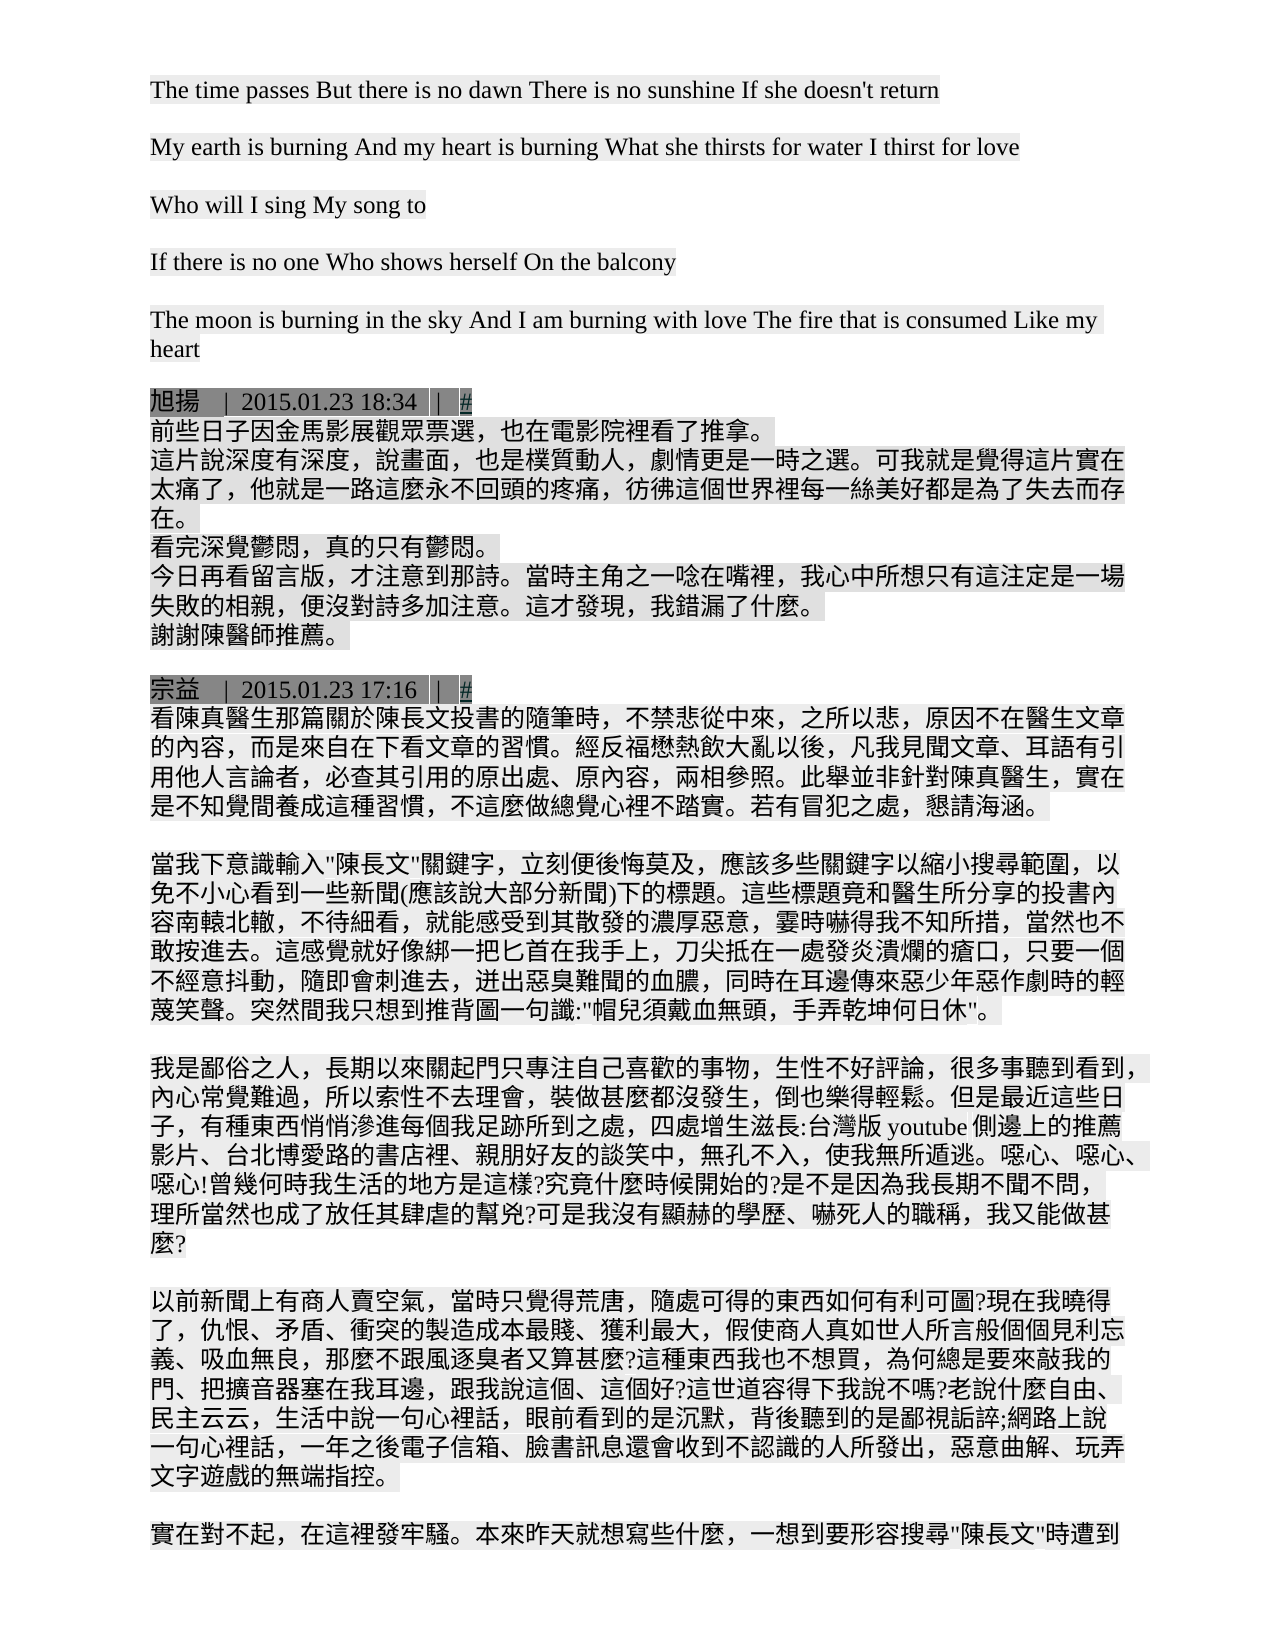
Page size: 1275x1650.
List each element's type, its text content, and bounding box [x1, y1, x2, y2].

text 宗益 | 2015.01.23 17:16 | # [150, 675, 1125, 704]
text The time passes But there is no dawn There is no sunshine If she doesn't return My earth is burning And my heart is burning What she thirsts for water I thirst for love Who will I sing My song to If there is no one Who shows herself On the balcony The moon is burning in the sky And I am burning with love The fire that is consumed Like my heart [150, 75, 1125, 362]
text 旭揚 | 2015.01.23 18:34 | # [150, 387, 1125, 417]
text 看陳真醫生那篇關於陳長文投書的隨筆時，不禁悲從中來，之所以悲，原因不在醫生文章的內容，而是來自在下看文章的習慣。經反福懋熱飲大亂以後，凡我見聞文章、耳語有引用他人言論者，必查其引用的原出處、原內容，兩相參照。此舉並非針對陳真醫生，實在是不知覺間養成這種習慣，不這麼做總覺心裡不踏實。若有冒犯之處，懇請海涵。 當我下意識輸入"陳長文"關鍵字，立刻便後悔莫及，應該多些關鍵字以縮小搜尋範圍，以免不小心看到一些新聞(應該說大部分新聞)下的標題。這些標題竟和醫生所分享的投書內容南轅北轍，不待細看，就能感受到其散發的濃厚惡意，霎時嚇得我不知所措，當然也不敢按進去。這感覺就好像綁一把匕首在我手上，刀尖抵在一處發炎潰爛的瘡口，只要一個不經意抖動，隨即會刺進去，迸出惡臭難聞的血膿，同時在耳邊傳來惡少年惡作劇時的輕蔑笑聲。突然間我只想到推背圖一句讖:"帽兒須戴血無頭，手弄乾坤何日休"。 我是鄙俗之人，長期以來關起門只專注自己喜歡的事物，生性不好評論，很多事聽到看到，內心常覺難過，所以索性不去理會，裝做甚麼都沒發生，倒也樂得輕鬆。但是最近這些日子，有種東西悄悄滲進每個我足跡所到之處，四處增生滋長:台灣版youtube側邊上的推薦影片、台北博愛路的書店裡、親朋好友的談笑中，無孔不入，使我無所遁逃。噁心、噁心、噁心!曾幾何時我生活的地方是這樣?究竟什麼時候開始的?是不是因為我長期不聞不問，理所當然也成了放任其肆虐的幫兇?可是我沒有顯赫的學歷、嚇死人的職稱，我又能做甚麼? 以前新聞上有商人賣空氣，當時只覺得荒唐，隨處可得的東西如何有利可圖?現在我曉得了，仇恨、矛盾、衝突的製造成本最賤、獲利最大，假使商人真如世人所言般個個見利忘義、吸血無良，那麼不跟風逐臭者又算甚麼?這種東西我也不想買，為何總是要來敲我的門、把擴音器塞在我耳邊，跟我說這個、這個好?這世道容得下我說不嗎?老說什麼自由、民主云云，生活中說一句心裡話，眼前看到的是沉默，背後聽到的是鄙視詬誶;網路上說一句心裡話，一年之後電子信箱、臉書訊息還會收到不認識的人所發出，惡意曲解、玩弄文字遊戲的無端指控。 實在對不起，在這裡發牢騷。本來昨天就想寫些什麼，一想到要形容搜尋"陳長文"時遭到的驚嚇，便又作罷。經過一天，又覺得橫豎不是滋味，真的寫出來卻又想作嘔，心裡只是疑惑，，要想相信人，為什麼這麼困難? 好些日子我心情恆常痛苦，因為覺得很多事物正在消逝，幸好家裡塵封的書架上還有熟悉的氣味，以前讀書時買回來想看未看的書，在出社會後的這幾年都蒙塵了，反倒成為我一處無限遼闊的避難所。 [150, 704, 1125, 1550]
text 前些日子因金馬影展觀眾票選，也在電影院裡看了推拿。 這片說深度有深度，說畫面，也是樸質動人，劇情更是一時之選。可我就是覺得這片實在太痛了，他就是一路這麼永不回頭的疼痛，彷彿這個世界裡每一絲美好都是為了失去而存在。 看完深覺鬱悶，真的只有鬱悶。 今日再看留言版，才注意到那詩。當時主角之一唸在嘴裡，我心中所想只有這注定是一場失敗的相親，便沒對詩多加注意。這才發現，我錯漏了什麼。 謝謝陳醫師推薦。 [150, 417, 1125, 650]
